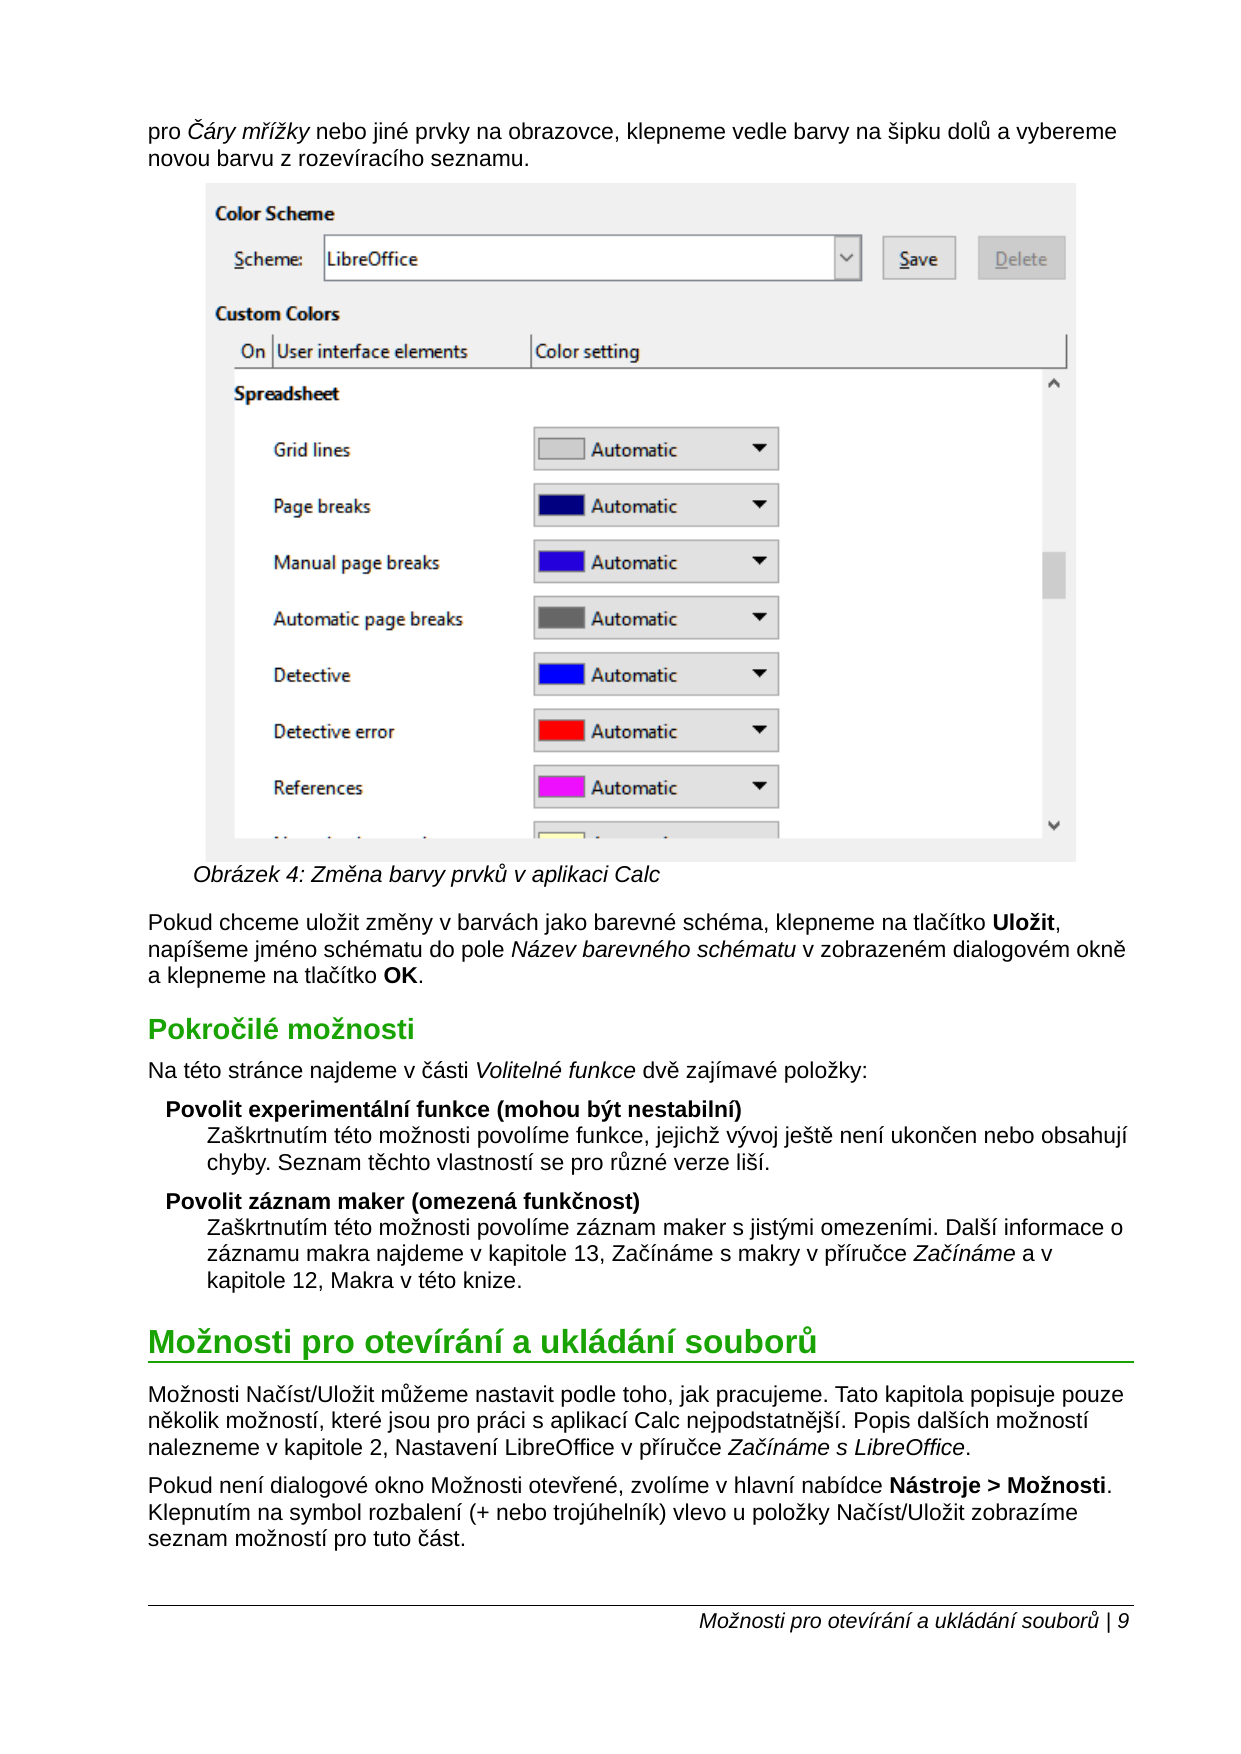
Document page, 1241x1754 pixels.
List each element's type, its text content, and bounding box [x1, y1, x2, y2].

text Pokud chceme uložit změny v barvách jako barevné schéma, klepneme na tlačítko Uložit, napíšeme jméno schématu do pole Název barevného schématu v zobrazeném dialogovém okně a klepneme na tlačítko OK. [148, 909, 1134, 988]
text Povolit záznam maker (omezená funkčnost) [165, 1188, 1134, 1214]
text Zaškrtnutím této možnosti povolíme záznam maker s jistými omezeními. Další informace o záznamu makra najdeme v kapitole 13, Začínáme s makry v příručce Začínáme a v kapitole 12, Makra v této knize. [207, 1214, 1134, 1293]
text Povolit experimentální funkce (mohou být nestabilní) [165, 1096, 1134, 1122]
text Možnosti Načíst/Uložit můžeme nastavit podle toho, jak pracujeme. Tato kapitola popisuje pouze několik možností, které jsou pro práci s aplikací Calc nejpodstatnější. Popis dalších možností nalezneme v kapitole 2, Nastavení LibreOffice v příručce Začínáme s LibreOffice. [148, 1381, 1134, 1460]
subtitle Pokročilé možnosti [148, 1012, 1134, 1045]
subtitle Možnosti pro otevírání a ukládání souborů [148, 1322, 1134, 1361]
text pro Čáry mřížky nebo jiné prvky na obrazovce, klepneme vedle barvy na šipku dolů a vybereme novou barvu z rozevíracího seznamu. [148, 118, 1134, 171]
text Na této stránce najdeme v části Volitelné funkce dvě zajímavé položky: [148, 1057, 1134, 1083]
text Zaškrtnutím této možnosti povolíme funkce, jejichž vývoj ještě není ukončen nebo obsahují chyby. Seznam těchto vlastností se pro různé verze liší. [207, 1122, 1134, 1175]
text Pokud není dialogové okno Možnosti otevřené, zvolíme v hlavní nabídce Nástroje > Možnosti. Klepnutím na symbol rozbalení (+ nebo trojúhelník) vlevo u položky Načíst/Uložit zobrazíme seznam možností pro tuto část. [148, 1472, 1134, 1551]
text Obrázek 4: Změna barvy prvků v aplikaci Calc [193, 183, 1089, 888]
picture [205, 183, 1077, 862]
